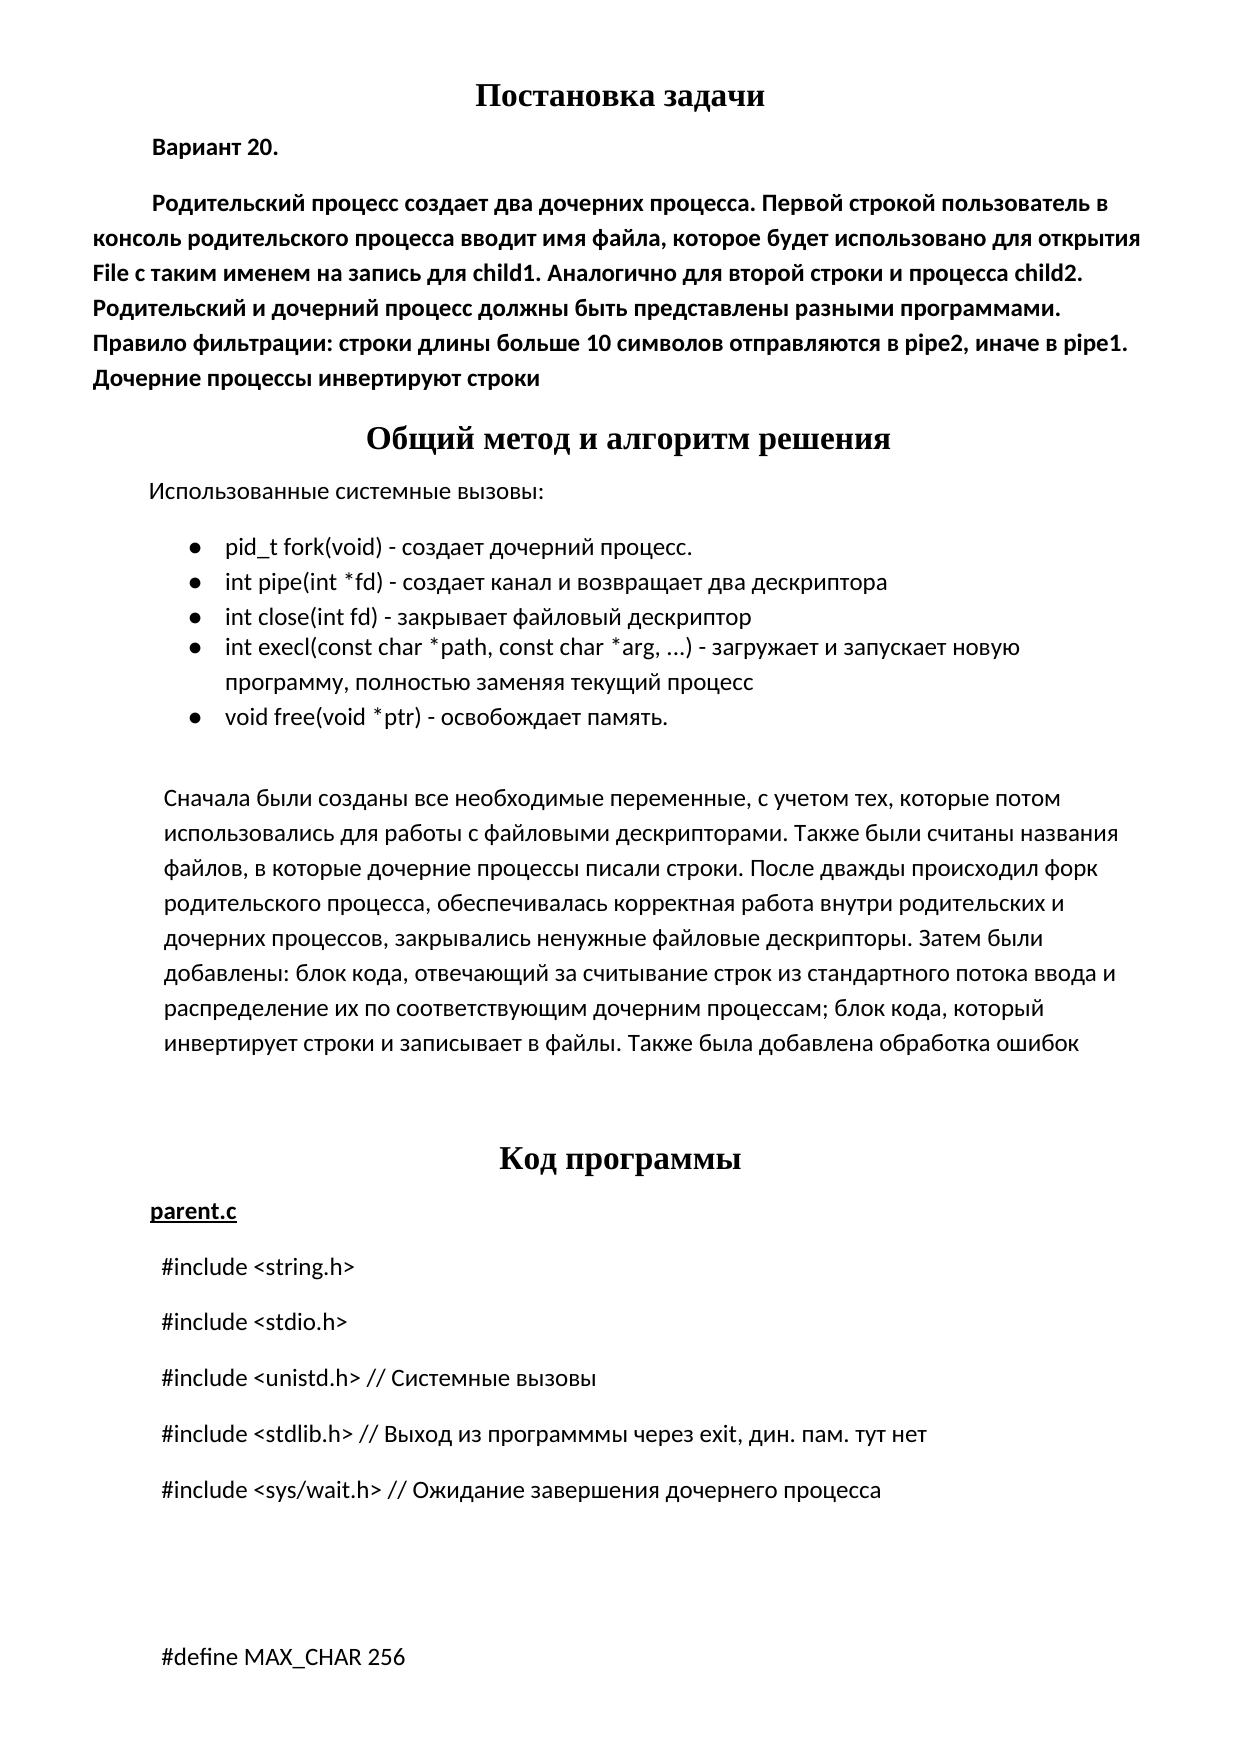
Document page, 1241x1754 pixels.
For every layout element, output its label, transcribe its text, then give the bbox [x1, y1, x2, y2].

list void free(void *ptr) - освобождает память. [187, 701, 1165, 732]
text #include <stdlib.h> // Выход из программмы через exit, дин. пам. тут нет [150, 1418, 1147, 1449]
text Использованные системные вызовы: [75, 475, 1147, 505]
list int close(int fd) - закрывает файловый дескриптор [187, 601, 1147, 631]
text parent.c [150, 1195, 1147, 1225]
text Вариант 20. [93, 132, 1147, 162]
text #include <unistd.h> // Системные вызовы [150, 1362, 1147, 1393]
text #include <sys/wait.h> // Ожидание завершения дочернего процесса [150, 1474, 1147, 1504]
text #include <string.h> [150, 1251, 1147, 1281]
list pid_t fork(void) - создает дочерний процесс. [187, 531, 1147, 561]
text Код программы [93, 1138, 1147, 1177]
text Общий метод и алгоритм решения [93, 418, 1147, 457]
list int execl(const char *path, const char *arg, ...) - загружает и запускает новую программу, полностью заменяя текущий процесс [187, 631, 1147, 697]
text #define MAX_CHAR 256 [150, 1642, 1147, 1672]
list int pipe(int *fd) - создает канал и возвращает два дескриптора [187, 566, 1147, 596]
text Сначала были созданы все необходимые переменные, с учетом тех, которые потом использовались для работы с файловыми дескрипторами. Также были считаны названия файлов, в которые дочерние процессы писали строки. После дважды происходил форк родительского процесса, обеспечивалась корректная работа внутри родительских и дочерних процессов, закрывались ненужные файловые дескрипторы. Затем были добавлены: блок кода, отвечающий за считывание строк из стандартного потока ввода и распределение их по соответствующим дочерним процессам; блок кода, который инвертирует строки и записывает в файлы. Также была добавлена обработка ошибок [163, 782, 1147, 1057]
text Родительский процесс создает два дочерних процесса. Первой строкой пользователь в консоль родительского процесса вводит имя файла, которое будет использовано для открытия File с таким именем на запись для child1. Аналогично для второй строки и процесса child2. Родительский и дочерний процесс должны быть представлены разными программами. Правило фильтрации: строки длины больше 10 символов отправляются в pipe2, иначе в pipe1. Дочерние процессы инвертируют строки [93, 187, 1147, 393]
text #include <stdio.h> [150, 1307, 1147, 1337]
text Постановка задачи [93, 75, 1147, 113]
